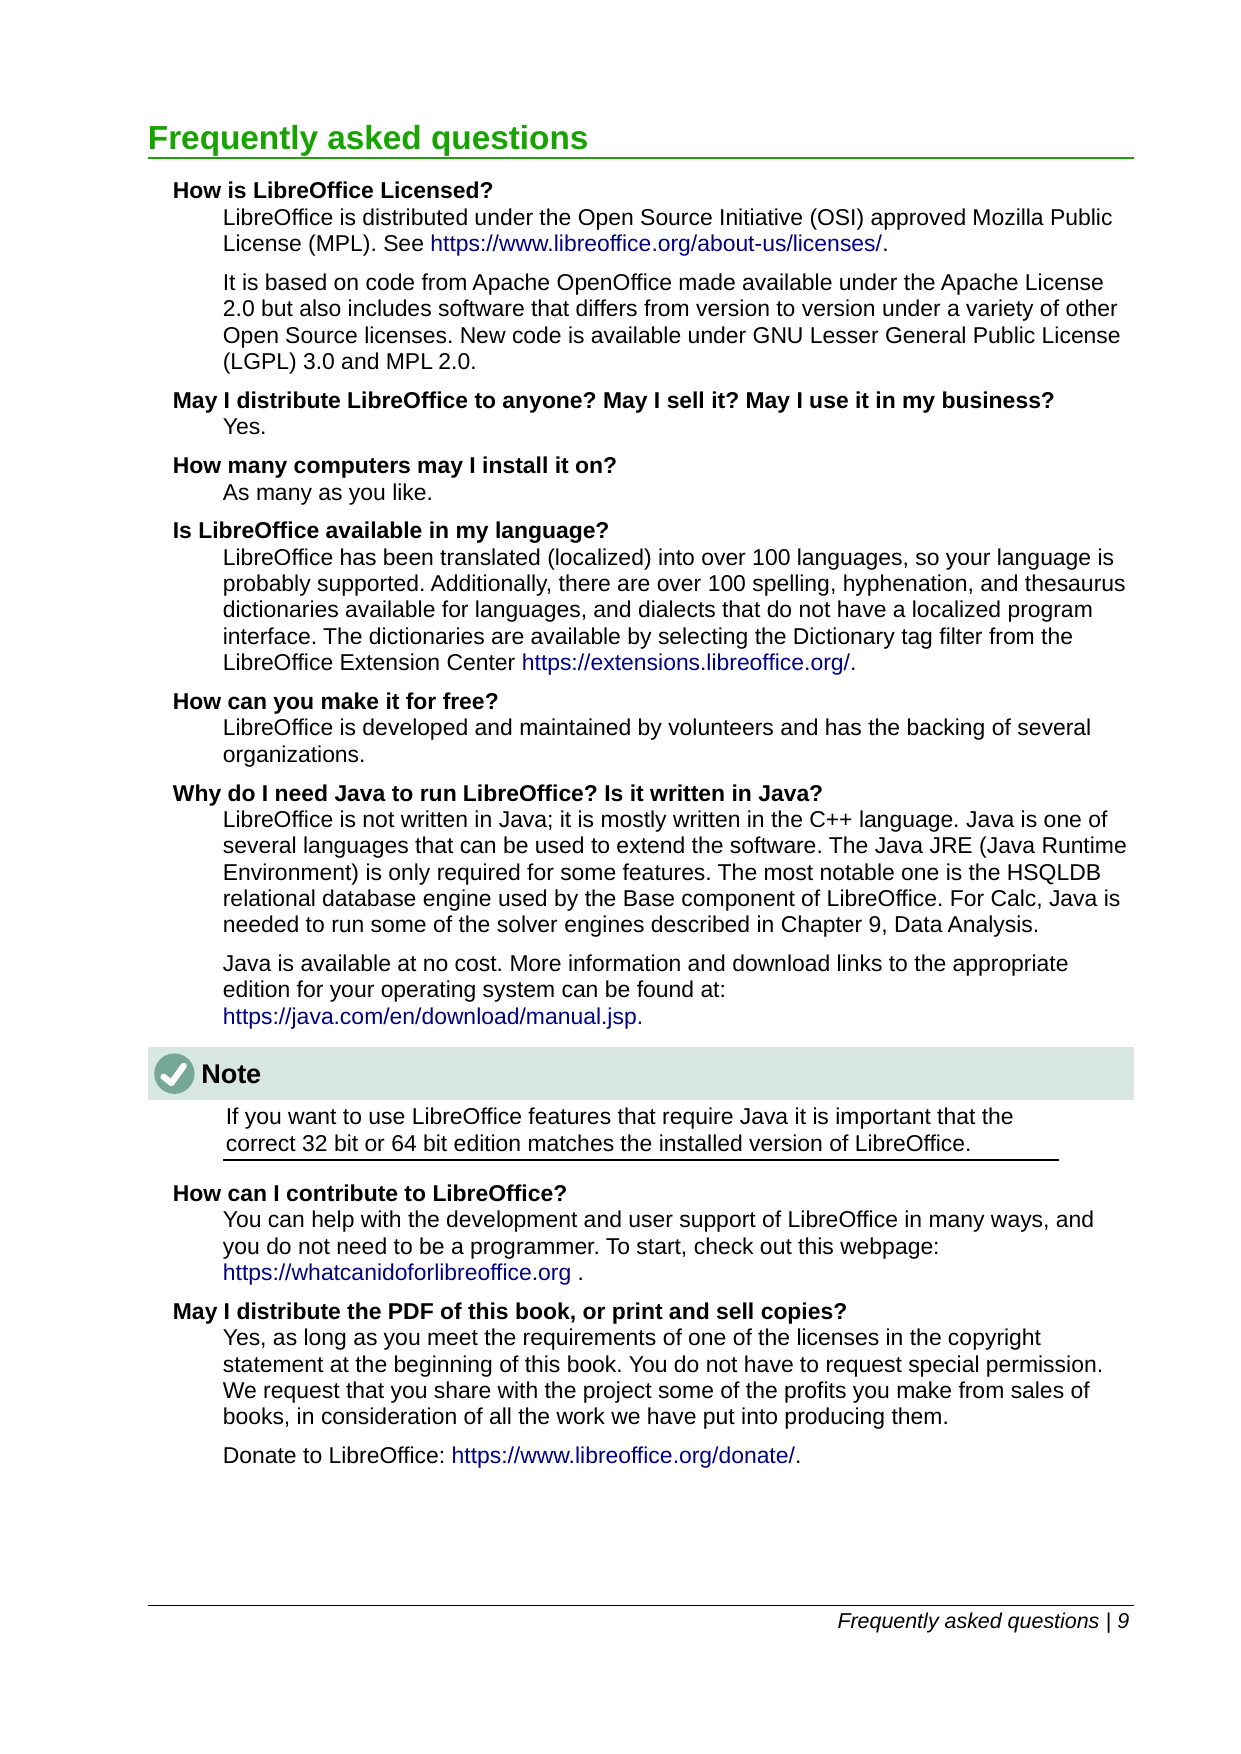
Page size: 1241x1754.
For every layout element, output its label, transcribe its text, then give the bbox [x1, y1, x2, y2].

text Donate to LibreOffice: https://www.libreoffice.org/donate/. [223, 1442, 1134, 1468]
text How can I contribute to LibreOffice? [173, 1180, 1134, 1206]
text How many computers may I install it on? [173, 452, 1134, 478]
text May I distribute the PDF of this book, or print and sell copies? [173, 1298, 1134, 1324]
text LibreOffice is developed and maintained by volunteers and has the backing of several organizations. [223, 714, 1134, 767]
text Yes, as long as you meet the requirements of one of the licenses in the copyright statement at the beginning of this book. You do not have to request special permission. We request that you share with the project some of the profits you make from sales of books, in consideration of all the work we have put into producing them. [223, 1324, 1134, 1429]
text LibreOffice is not written in Java; it is mostly written in the C++ language. Java is one of several languages that can be used to extend the software. The Java JRE (Java Runtime Environment) is only required for some features. The most notable one is the HSQLDB relational database engine used by the Base component of LibreOffice. For Calc, Java is needed to run some of the solver engines described in Chapter 9, Data Analysis. [223, 806, 1134, 938]
text May I distribute LibreOffice to anyone? May I sell it? May I use it in my business? [173, 387, 1134, 413]
text How can you make it for free? [173, 688, 1134, 714]
subtitle Frequently asked questions [148, 118, 1134, 157]
text Why do I need Java to run LibreOffice? Is it written in Java? [173, 779, 1134, 806]
text Java is available at no cost. More information and download links to the appropriate edition for your operating system can be found at: https://java.com/en/download/manual.jsp. [223, 950, 1134, 1029]
text LibreOffice is distributed under the Open Source Initiative (OSI) approved Mozilla Public License (MPL). See https://www.libreoffice.org/about-us/licenses/. [223, 204, 1134, 256]
text LibreOffice has been translated (localized) into over 100 languages, so your language is probably supported. Additionally, there are over 100 spelling, hyphenation, and thesaurus dictionaries available for languages, and dialects that do not have a localized program interface. The dictionaries are available by selecting the Dictionary tag filter from the LibreOffice Extension Center https://extensions.libreoffice.org/. [223, 544, 1134, 675]
text Is LibreOffice available in my language? [173, 517, 1134, 544]
text You can help with the development and user support of LibreOffice in many ways, and you do not need to be a programmer. To start, check out this webpage: https://whatcanidoforlibreoffice.org . [223, 1206, 1134, 1285]
text How is LibreOffice Licensed? [173, 177, 1134, 204]
text As many as you like. [223, 478, 1134, 505]
text Yes. [223, 413, 1134, 439]
text It is based on code from Apache OpenOffice made available under the Apache License 2.0 but also includes software that differs from version to version under a variety of other Open Source licenses. New code is available under GNU Lesser General Public License (LGPL) 3.0 and MPL 2.0. [223, 269, 1134, 374]
text If you want to use LibreOffice features that require Java it is important that the correct 32 bit or 64 bit edition matches the installed version of LibreOffice. [223, 1100, 1059, 1159]
subtitle Note [148, 1047, 1134, 1100]
